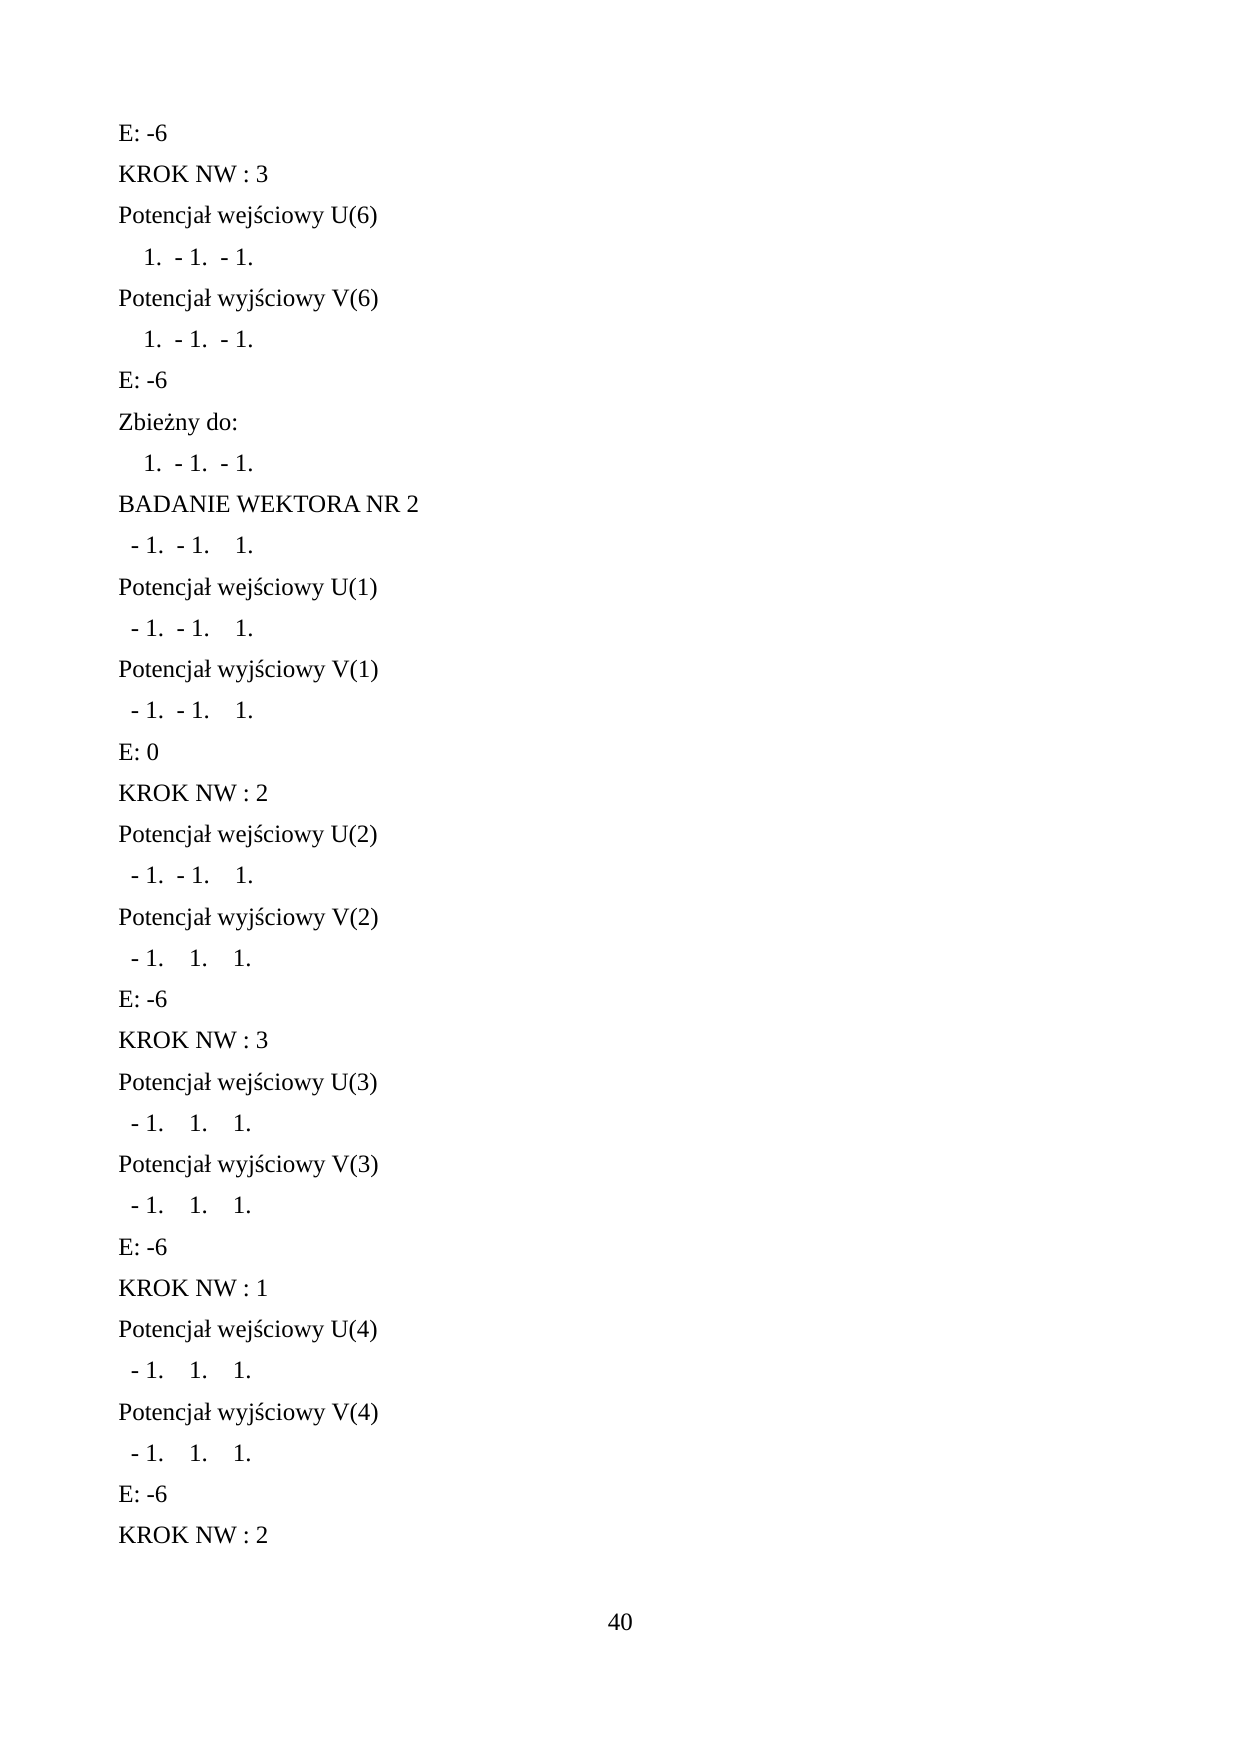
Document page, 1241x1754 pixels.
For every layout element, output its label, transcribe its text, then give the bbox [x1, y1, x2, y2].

text - 1. 1. 1. [118, 1356, 1122, 1384]
text - 1. 1. 1. [118, 1438, 1122, 1467]
text KROK NW : 3 [118, 159, 1122, 188]
text Potencjał wejściowy U(4) [118, 1314, 1122, 1343]
text KROK NW : 1 [118, 1273, 1122, 1302]
text - 1. - 1. 1. [118, 696, 1122, 724]
text Potencjał wejściowy U(6) [118, 201, 1122, 229]
text BADANIE WEKTORA NR 2 [118, 489, 1122, 518]
text Potencjał wejściowy U(2) [118, 819, 1122, 848]
text E: -6 [118, 984, 1122, 1013]
text E: -6 [118, 366, 1122, 394]
text E: -6 [118, 1232, 1122, 1261]
text - 1. - 1. 1. [118, 861, 1122, 889]
text Potencjał wejściowy U(1) [118, 572, 1122, 601]
text Potencjał wyjściowy V(4) [118, 1397, 1122, 1426]
text E: -6 [118, 1479, 1122, 1508]
text Zbieżny do: [118, 407, 1122, 436]
text Potencjał wejściowy U(3) [118, 1067, 1122, 1096]
text E: -6 [118, 118, 1122, 147]
text - 1. - 1. 1. [118, 613, 1122, 642]
text Potencjał wyjściowy V(2) [118, 902, 1122, 931]
text - 1. 1. 1. [118, 1108, 1122, 1137]
text 1. - 1. - 1. [118, 242, 1122, 271]
text - 1. - 1. 1. [118, 531, 1122, 559]
text 1. - 1. - 1. [118, 324, 1122, 353]
text - 1. 1. 1. [118, 1191, 1122, 1219]
text 1. - 1. - 1. [118, 448, 1122, 477]
text Potencjał wyjściowy V(1) [118, 654, 1122, 683]
text Potencjał wyjściowy V(6) [118, 283, 1122, 312]
text KROK NW : 2 [118, 1521, 1122, 1549]
text - 1. 1. 1. [118, 943, 1122, 972]
text Potencjał wyjściowy V(3) [118, 1149, 1122, 1178]
text E: 0 [118, 737, 1122, 766]
text KROK NW : 3 [118, 1026, 1122, 1054]
text KROK NW : 2 [118, 778, 1122, 807]
